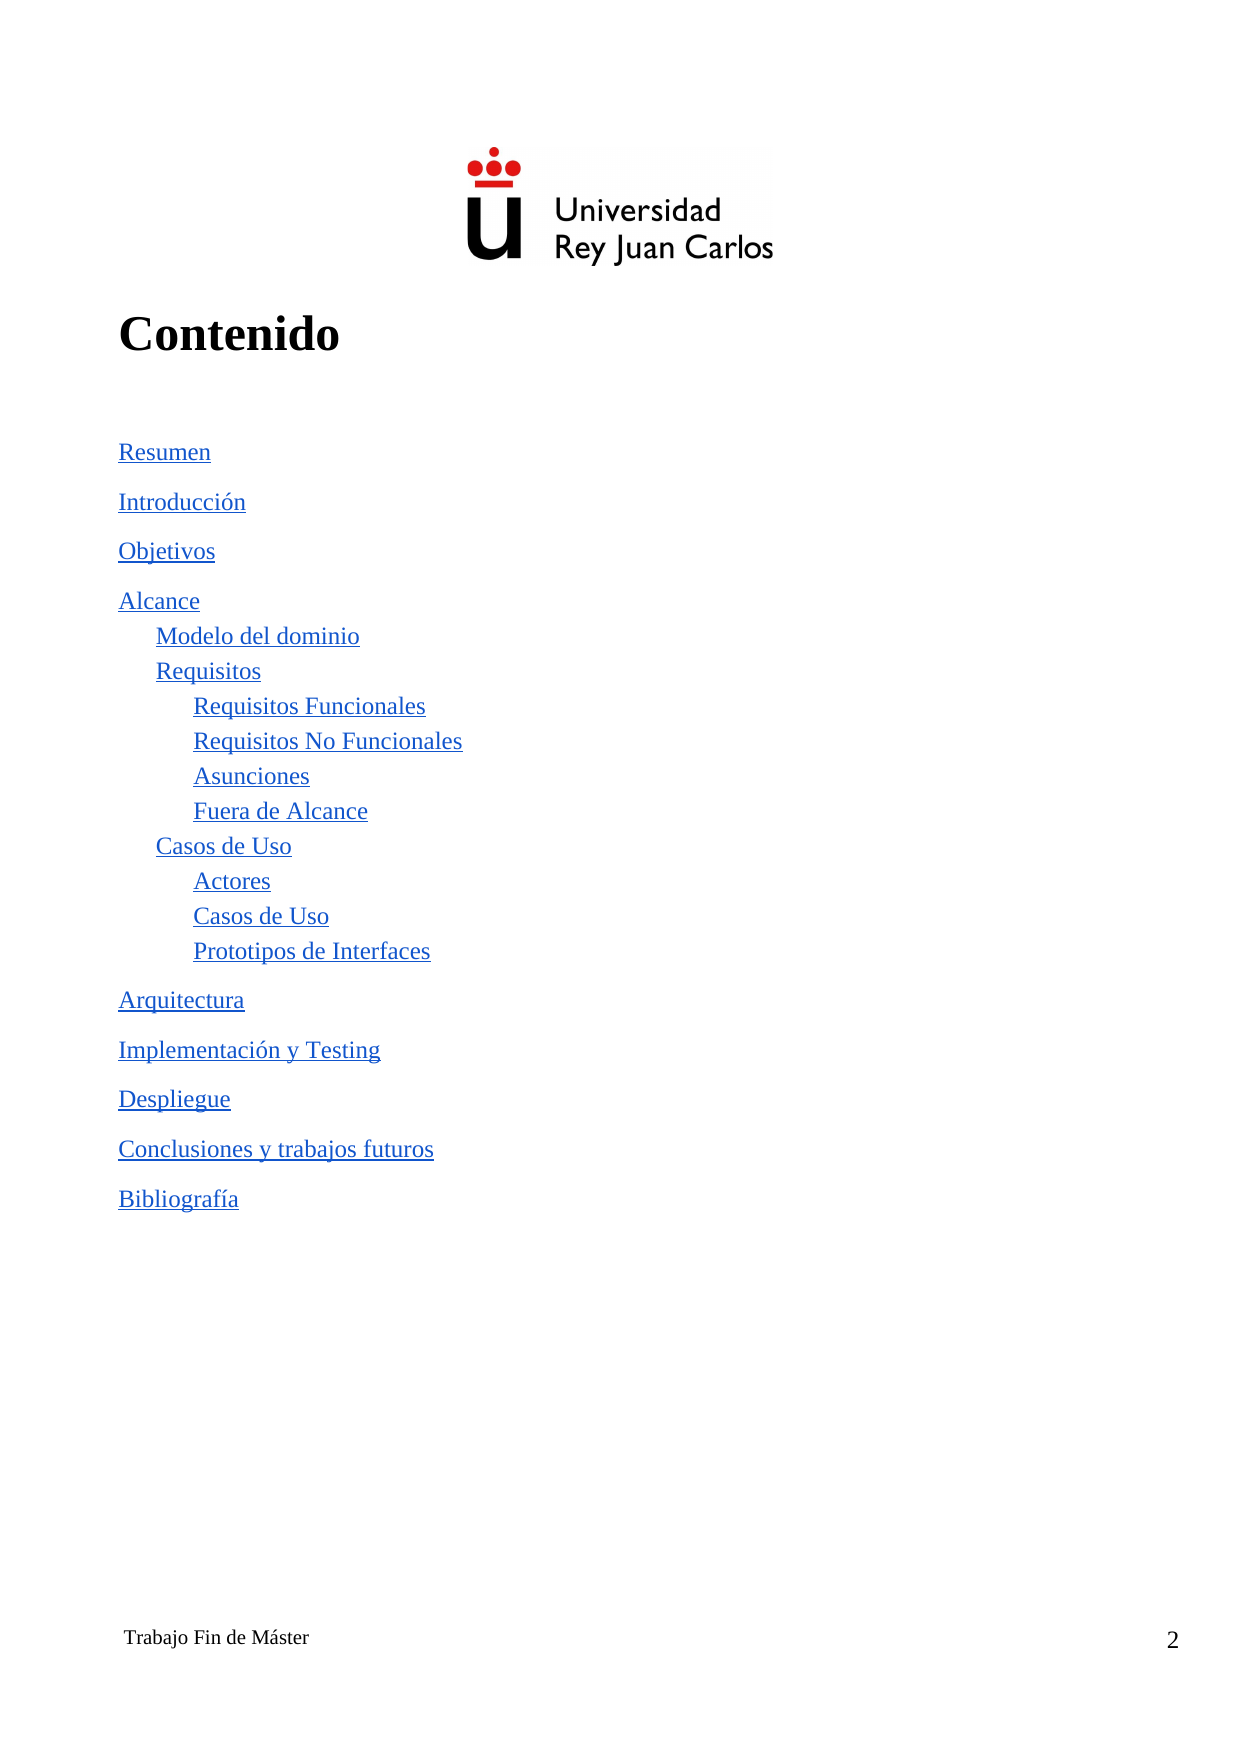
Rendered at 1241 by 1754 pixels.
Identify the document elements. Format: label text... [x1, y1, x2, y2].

picture [467, 147, 773, 266]
text Bibliografía [118, 1184, 1122, 1212]
text Conclusiones y trabajos futuros [118, 1134, 1122, 1163]
text Actores [193, 866, 1122, 894]
text Requisitos [156, 656, 1122, 684]
text Contenido [118, 304, 1122, 362]
text Alcance [118, 586, 1122, 614]
text Casos de Uso [156, 831, 1122, 859]
text Asunciones [193, 761, 1122, 789]
text Introducción [118, 487, 1122, 515]
text Despliegue [118, 1084, 1122, 1113]
text Fuera de Alcance [193, 796, 1122, 824]
text Resumen [118, 437, 1122, 466]
text Requisitos No Funcionales [193, 726, 1122, 754]
text Arquitectura [118, 985, 1122, 1014]
text Requisitos Funcionales [193, 691, 1122, 719]
text Objetivos [118, 536, 1122, 565]
text Prototipos de Interfaces [193, 936, 1122, 964]
text Casos de Uso [193, 901, 1122, 929]
text Modelo del dominio [156, 621, 1122, 649]
text Implementación y Testing [118, 1035, 1122, 1064]
